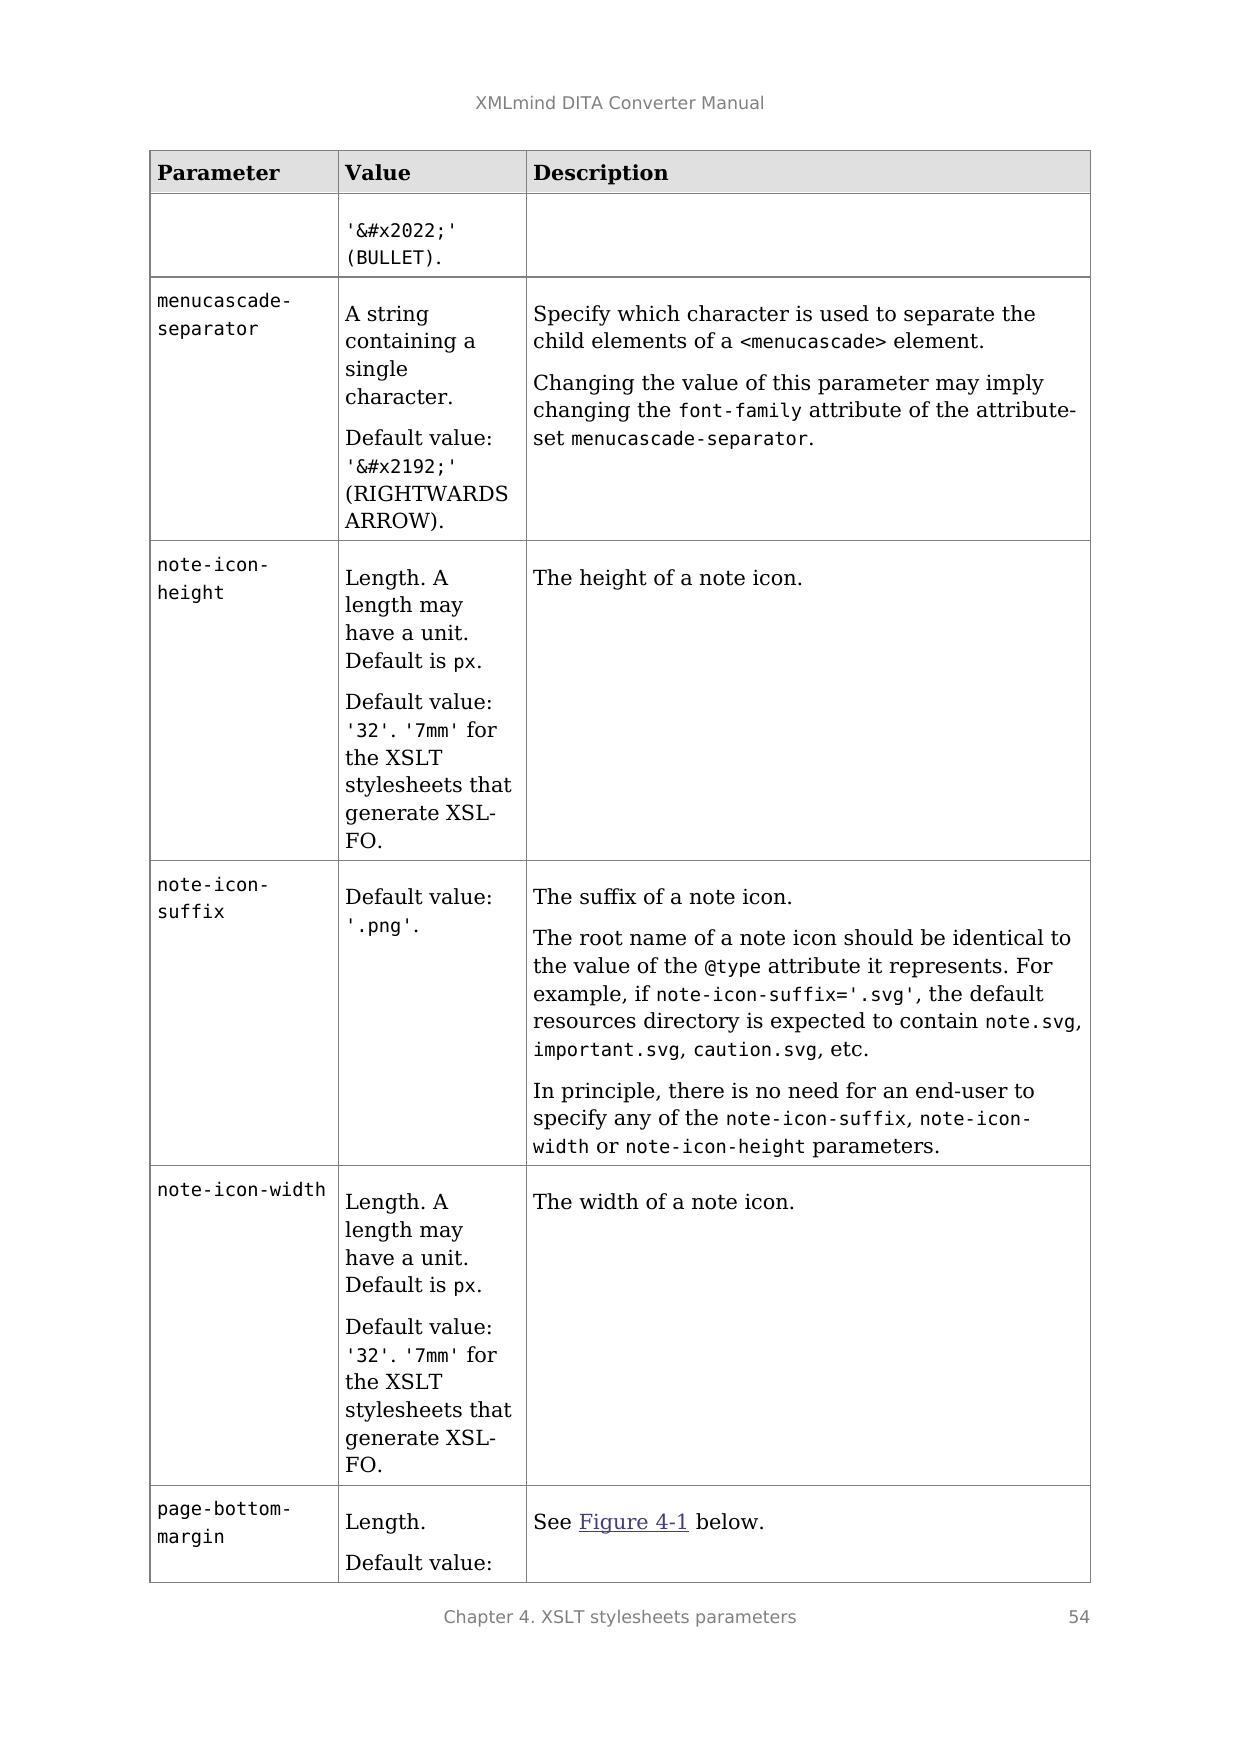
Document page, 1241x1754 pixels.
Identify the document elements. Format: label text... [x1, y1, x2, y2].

table_header Description [527, 151, 1090, 192]
table_cell The suffix of a note icon. The root name of a note icon should be identical to the value of the @type attribute it represents. For example, if note-icon-suffix='.svg', the default resources directory is expected to contain note.svg, important.svg, caution.svg, etc. In principle, there is no need for an end-user to specify any of the note-icon-suffix, note-icon-width or note-icon-height parameters. [527, 861, 1090, 1165]
table_cell Default value: '.png'. [339, 861, 526, 1165]
table_cell The height of a note icon. [527, 541, 1090, 860]
table_cell A string containing a single character. Default value: '&#x2192;' (RIGHTWARDS ARROW). [339, 278, 526, 540]
table_cell page-bottom-margin [151, 1486, 338, 1582]
table_cell Length. Default value: [339, 1486, 526, 1582]
table_cell Length. A length may have a unit. Default is px. Default value: '32'. '7mm' for the XSLT stylesheets that generate XSL-FO. [339, 1166, 526, 1484]
table_cell note-icon-width [151, 1166, 338, 1484]
table_cell [151, 194, 338, 276]
table_cell '&#x2022;' (BULLET). [339, 194, 526, 276]
table_cell See Figure 4-1 below. [527, 1486, 1090, 1582]
table_cell Length. A length may have a unit. Default is px. Default value: '32'. '7mm' for the XSLT stylesheets that generate XSL-FO. [339, 541, 526, 860]
table_header Parameter [151, 151, 338, 192]
table_cell [527, 194, 1090, 276]
table_cell note-icon-height [151, 541, 338, 860]
table_cell menucascade-separator [151, 278, 338, 540]
table_header Value [339, 151, 526, 192]
table_cell note-icon-suffix [151, 861, 338, 1165]
table_cell Specify which character is used to separate the child elements of a <menucascade> element. Changing the value of this parameter may imply changing the font-family attribute of the attribute-set menucascade-separator. [527, 278, 1090, 540]
table_cell The width of a note icon. [527, 1166, 1090, 1484]
